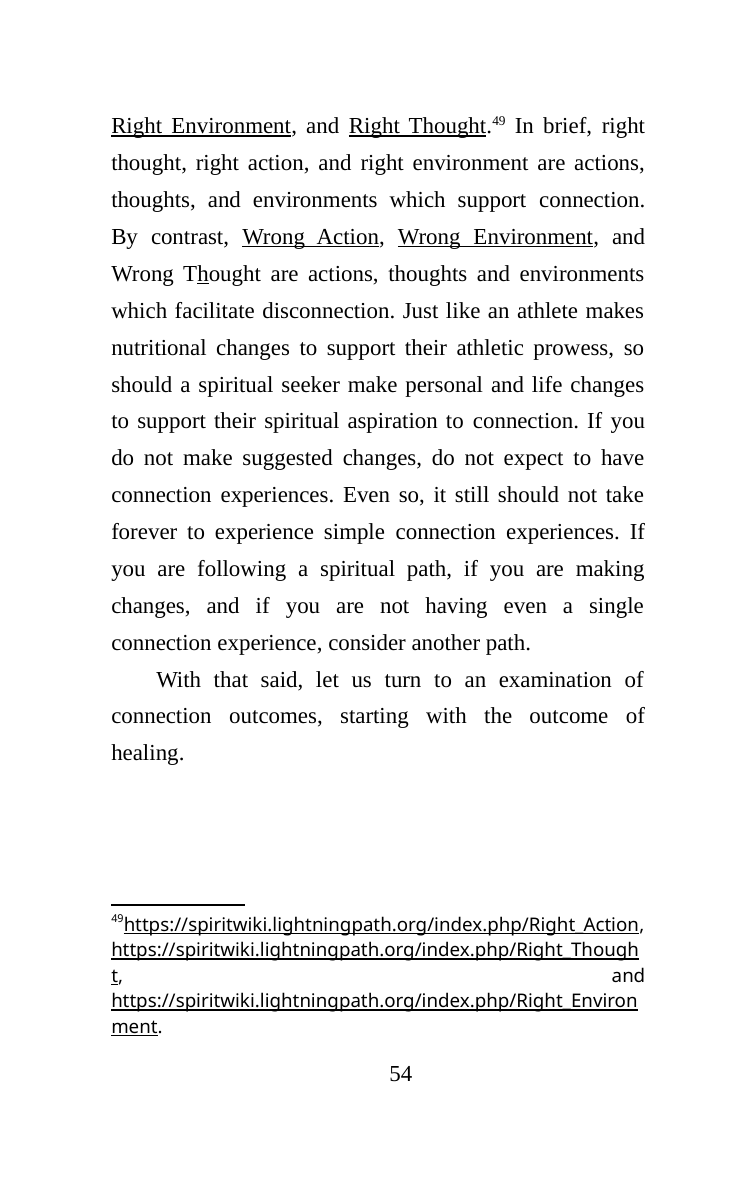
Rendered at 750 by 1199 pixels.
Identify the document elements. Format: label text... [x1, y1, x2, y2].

text https://spiritwiki.lightningpath.org/index.php/Right_Action, https://spiritwiki.lightningpath.org/index.php/Right_Thought, and https://spiritwiki.lightningpath.org/index.php/Right_Environment. [111, 911, 645, 1039]
text Right Environment, and Right Thought. In brief, right thought, right action, and right environment are actions, thoughts, and environments which support connection. By contrast, Wrong Action, Wrong Environment, and Wrong Thought are actions, thoughts and environments which facilitate disconnection. Just like an athlete makes nutritional changes to support their athletic prowess, so should a spiritual seeker make personal and life changes to support their spiritual aspiration to connection. If you do not make suggested changes, do not expect to have connection experiences. Even so, it still should not take forever to experience simple connection experiences. If you are following a spiritual path, if you are making changes, and if you are not having even a single connection experience, consider another path. [111, 112, 645, 655]
text With that said, let us turn to an examination of connection outcomes, starting with the outcome of healing. [111, 666, 645, 766]
